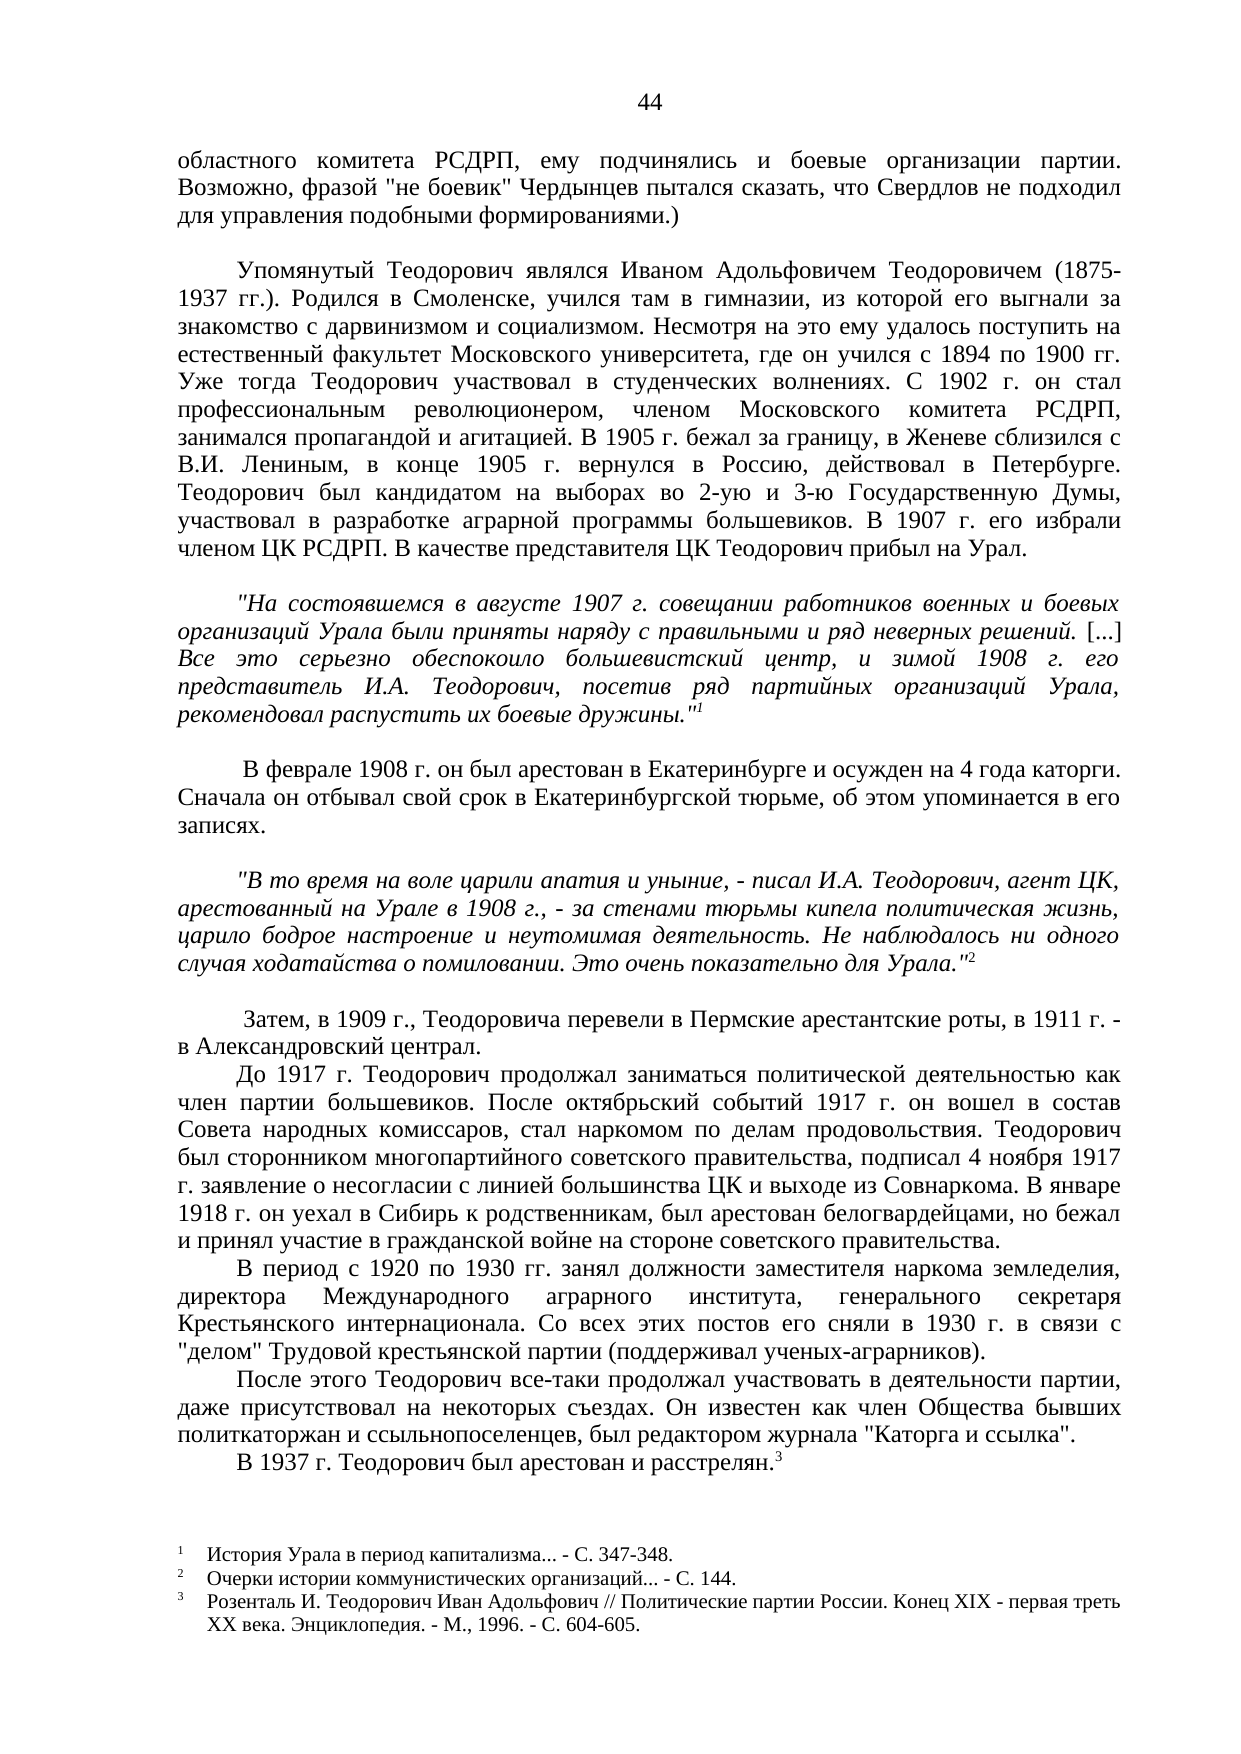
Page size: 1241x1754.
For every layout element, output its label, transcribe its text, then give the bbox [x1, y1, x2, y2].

text Затем, в 1909 г., Теодоровича перевели в Пермские арестантские роты, в 1911 г. - в Александровский централ. [177, 1005, 1122, 1060]
text Очерки истории коммунистических организаций... - С. 144. [177, 1566, 1122, 1589]
text История Урала в период капитализма... - С. 347-348. [177, 1543, 1122, 1566]
text Упомянутый Теодорович являлся Иваном Адольфовичем Теодоровичем (1875-1937 гг.). Родился в Смоленске, учился там в гимназии, из которой его выгнали за знакомство с дарвинизмом и социализмом. Несмотря на это ему удалось поступить на естественный факультет Московского университета, где он учился с 1894 по 1900 гг. Уже тогда Теодорович участвовал в студенческих волнениях. С 1902 г. он стал профессиональным революционером, членом Московского комитета РСДРП, занимался пропагандой и агитацией. В 1905 г. бежал за границу, в Женеве сблизился с В.И. Лениным, в конце 1905 г. вернулся в Россию, действовал в Петербурге. Теодорович был кандидатом на выборах во 2-ую и 3-ю Государственную Думы, участвовал в разработке аграрной программы большевиков. В 1907 г. его избрали членом ЦК РСДРП. В качестве представителя ЦК Теодорович прибыл на Урал. [177, 257, 1122, 561]
text В феврале 1908 г. он был арестован в Екатеринбурге и осужден на 4 года каторги. Сначала он отбывал свой срок в Екатеринбургской тюрьме, об этом упоминается в его записях. [177, 755, 1122, 838]
text "На состоявшемся в августе 1907 г. совещании работников военных и боевых организаций Урала были приняты наряду с правильными и ряд неверных решений. [...] Все это серьезно обеспокоило большевистский центр, и зимой 1908 г. его представитель И.А. Теодорович, посетив ряд партийных организаций Урала, рекомендовал распустить их боевые дружины." [177, 589, 1122, 728]
text Розенталь И. Теодорович Иван Адольфович // Политические партии России. Конец XIX - первая треть XX века. Энциклопедия. - М., 1996. - С. 604-605. [177, 1589, 1122, 1636]
text областного комитета РСДРП, ему подчинялись и боевые организации партии. Возможно, фразой "не боевик" Чердынцев пытался сказать, что Свердлов не подходил для управления подобными формированиями.) [177, 146, 1122, 229]
text В 1937 г. Теодорович был арестован и расстрелян. [177, 1448, 1122, 1476]
text После этого Теодорович все-таки продолжал участвовать в деятельности партии, даже присутствовал на некоторых съездах. Он известен как член Общества бывших политкаторжан и ссыльнопоселенцев, был редактором журнала "Каторга и ссылка". [177, 1365, 1122, 1448]
text В период с 1920 по 1930 гг. занял должности заместителя наркома земледелия, директора Международного аграрного института, генерального секретаря Крестьянского интернационала. Со всех этих постов его сняли в 1930 г. в связи с "делом" Трудовой крестьянской партии (поддерживал ученых-аграрников). [177, 1254, 1122, 1365]
text "В то время на воле царили апатия и уныние, - писал И.А. Теодорович, агент ЦК, арестованный на Урале в 1908 г., - за стенами тюрьмы кипела политическая жизнь, царило бодрое настроение и неутомимая деятельность. Не наблюдалось ни одного случая ходатайства о помиловании. Это очень показательно для Урала." [177, 866, 1122, 977]
text До 1917 г. Теодорович продолжал заниматься политической деятельностью как член партии большевиков. После октябрьский событий 1917 г. он вошел в состав Совета народных комиссаров, стал наркомом по делам продовольствия. Теодорович был сторонником многопартийного советского правительства, подписал 4 ноября 1917 г. заявление о несогласии с линией большинства ЦК и выходе из Совнаркома. В январе 1918 г. он уехал в Сибирь к родственникам, был арестован белогвардейцами, но бежал и принял участие в гражданской войне на стороне советского правительства. [177, 1060, 1122, 1254]
